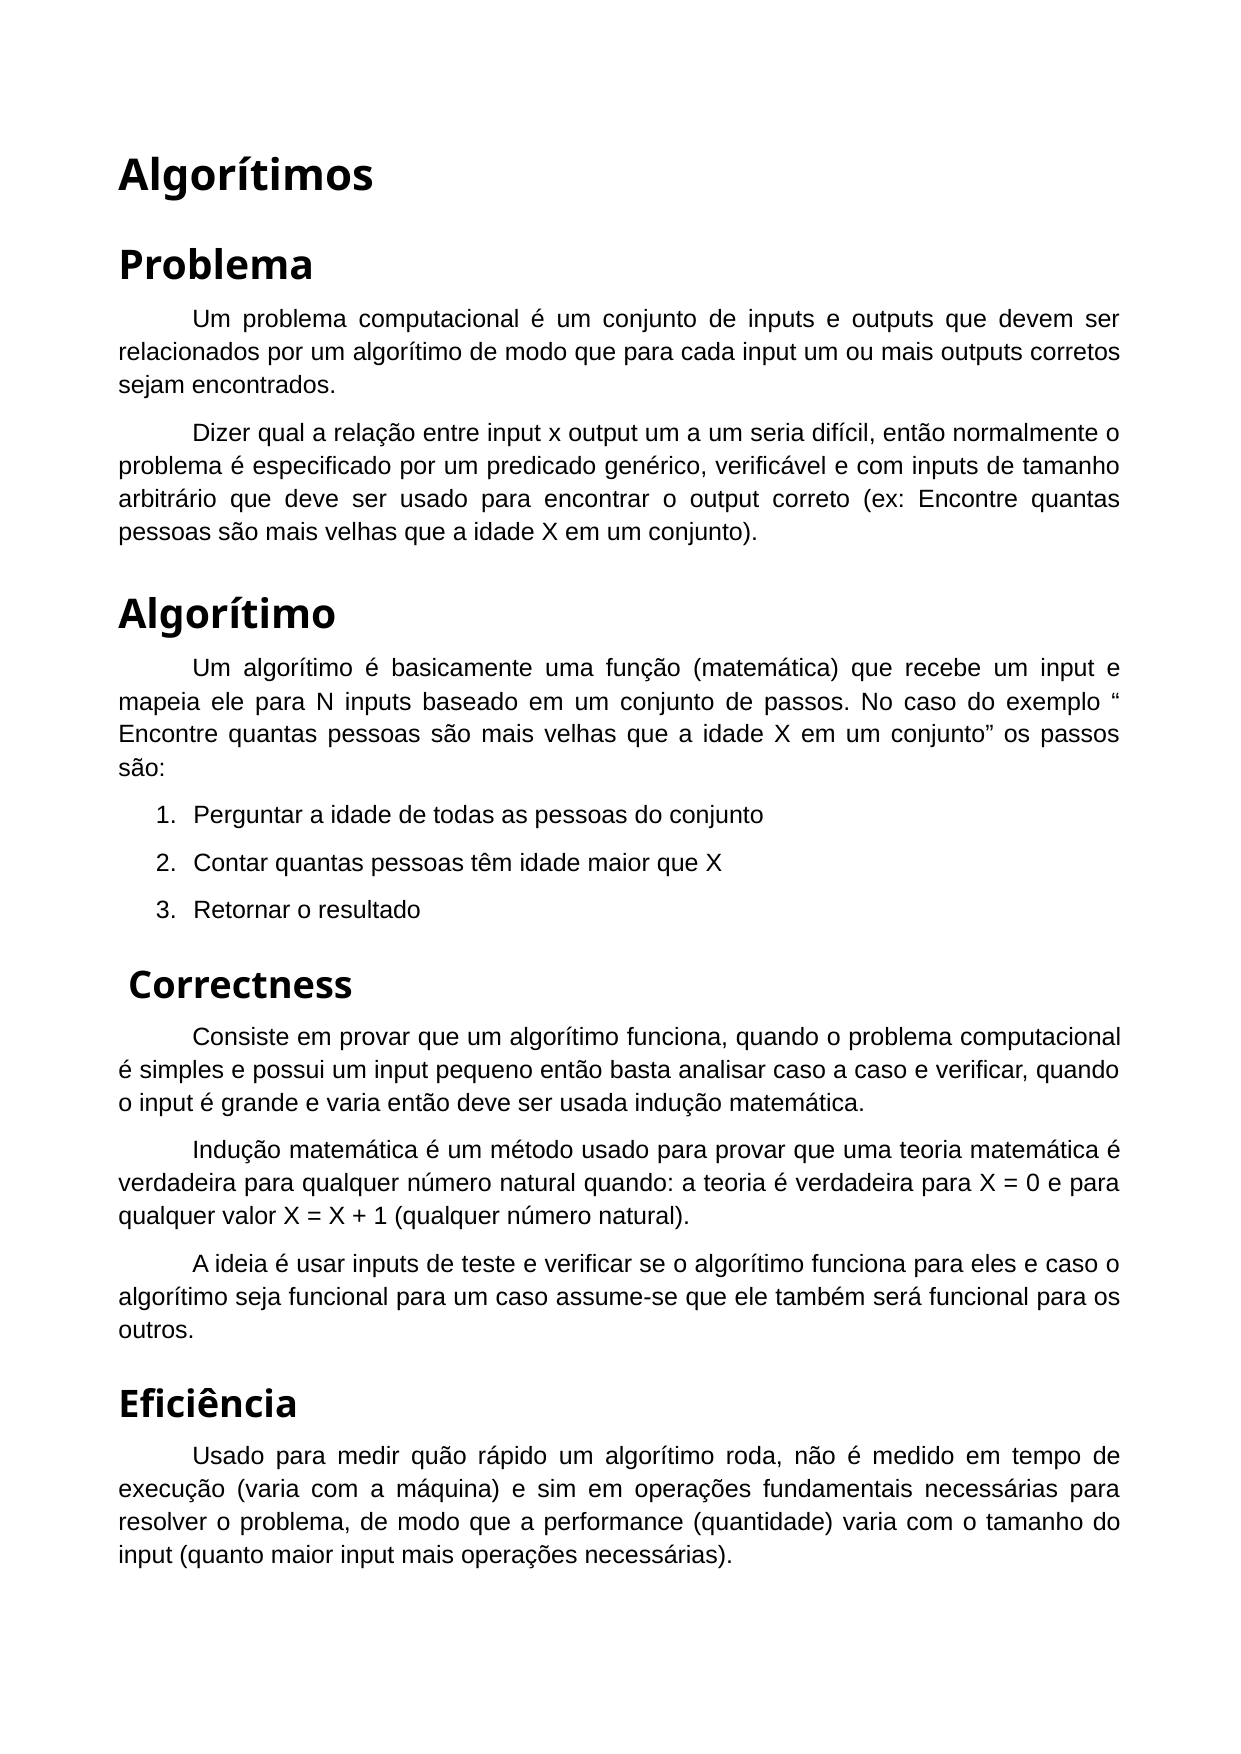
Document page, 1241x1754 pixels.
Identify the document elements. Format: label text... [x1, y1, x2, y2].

text Usado para medir quão rápido um algorítimo roda, não é medido em tempo de execução (varia com a máquina) e sim em operações fundamentais necessárias para resolver o problema, de modo que a performance (quantidade) varia com o tamanho do input (quanto maior input mais operações necessárias). [118, 1441, 1122, 1569]
text Dizer qual a relação entre input x output um a um seria difícil, então normalmente o problema é especificado por um predicado genérico, verificável e com inputs de tamanho arbitrário que deve ser usado para encontrar o output correto (ex: Encontre quantas pessoas são mais velhas que a idade X em um conjunto). [118, 418, 1122, 546]
subtitle Correctness [118, 957, 1122, 1009]
list Contar quantas pessoas têm idade maior que X [156, 848, 1122, 876]
text A ideia é usar inputs de teste e verificar se o algorítimo funciona para eles e caso o algorítimo seja funcional para um caso assume-se que ele também será funcional para os outros. [118, 1249, 1122, 1344]
subtitle Algorítimo [118, 585, 1122, 641]
text Indução matemática é um método usado para provar que uma teoria matemática é verdadeira para qualquer número natural quando: a teoria é verdadeira para X = 0 e para qualquer valor X = X + 1 (qualquer número natural). [118, 1135, 1122, 1230]
list Perguntar a idade de todas as pessoas do conjunto [156, 800, 1122, 829]
list Retornar o resultado [156, 895, 1122, 924]
text Consiste em provar que um algorítimo funciona, quando o problema computacional é simples e possui um input pequeno então basta analisar caso a caso e verificar, quando o input é grande e varia então deve ser usada indução matemática. [118, 1022, 1122, 1116]
subtitle Algorítimos [118, 143, 1122, 203]
text Um problema computacional é um conjunto de inputs e outputs que devem ser relacionados por um algorítimo de modo que para cada input um ou mais outputs corretos sejam encontrados. [118, 304, 1122, 399]
text Um algorítimo é basicamente uma função (matemática) que recebe um input e mapeia ele para N inputs baseado em um conjunto de passos. No caso do exemplo “ Encontre quantas pessoas são mais velhas que a idade X em um conjunto” os passos são: [118, 653, 1122, 781]
subtitle Eficiência [118, 1377, 1122, 1429]
subtitle Problema [118, 236, 1122, 292]
